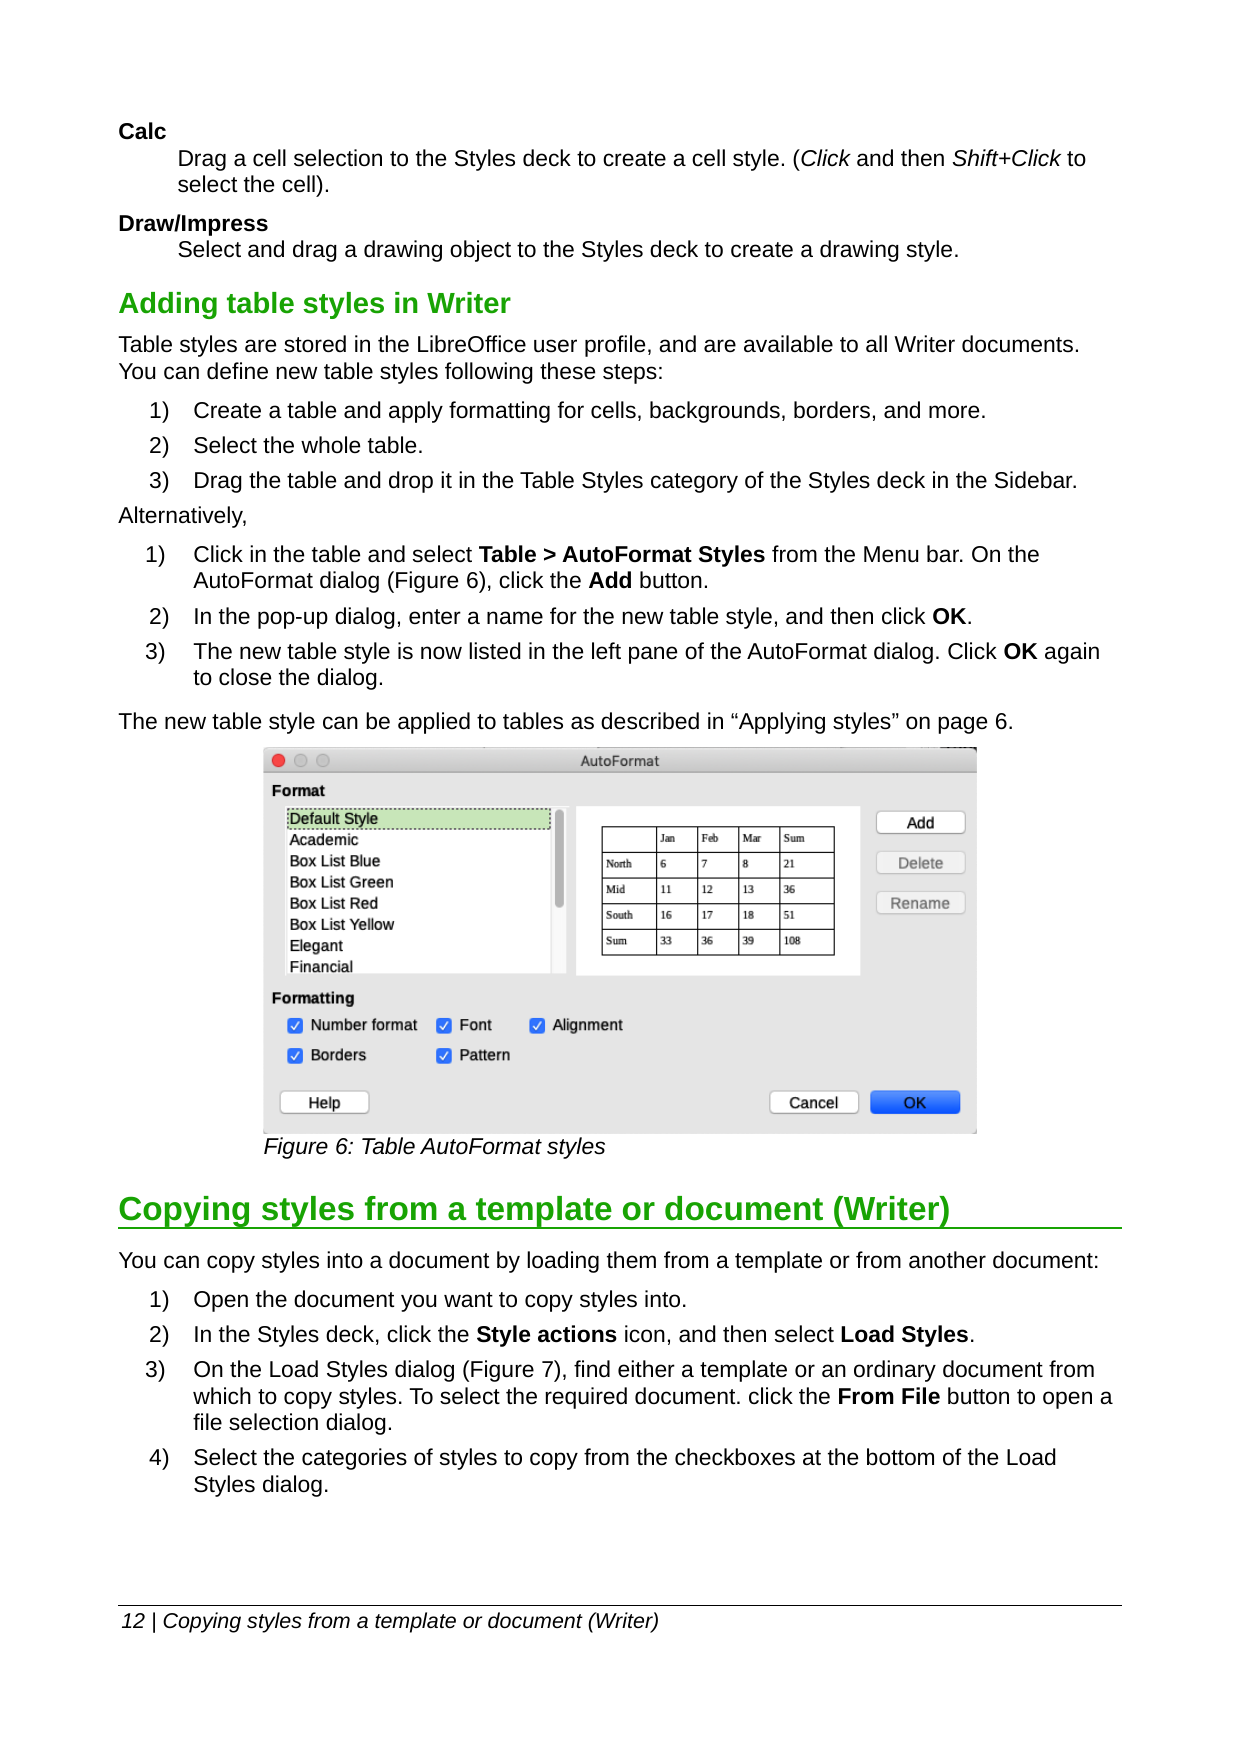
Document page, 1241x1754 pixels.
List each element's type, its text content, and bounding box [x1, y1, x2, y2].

list Create a table and apply formatting for cells, backgrounds, borders, and more. [169, 397, 1122, 423]
text Calc [118, 118, 1122, 144]
list Click in the table and select Table > AutoFormat Styles from the Menu bar. On the AutoFormat dialog (Figure 6), click the Add button. [165, 541, 1122, 594]
text Alternatively, [118, 502, 1122, 528]
text Table styles are stored in the LibreOffice user profile, and are available to all Writer documents. You can define new table styles following these steps: [118, 331, 1122, 384]
list In the Styles deck, click the Style actions icon, and then select Load Styles. [169, 1321, 1122, 1348]
text Select and drag a drawing object to the Styles deck to create a drawing style. [177, 236, 1122, 262]
list The new table style is now listed in the left pane of the AutoFormat dialog. Click OK again to close the dialog. [165, 638, 1122, 691]
text You can copy styles into a document by loading them from a template or from another document: [118, 1247, 1122, 1273]
text The new table style can be applied to tables as described in “Applying styles” on page 6. [118, 708, 1122, 734]
list On the Load Styles dialog (Figure 7), find either a template or an ordinary document from which to copy styles. To select the required document. click the From File button to open a file selection dialog. [165, 1356, 1122, 1436]
list Select the categories of styles to copy from the checkboxes at the bottom of the Load Styles dialog. [169, 1444, 1122, 1497]
subtitle Adding table styles in Writer [118, 286, 1122, 319]
list Select the whole table. [169, 432, 1122, 458]
picture [263, 747, 977, 1134]
text Draw/Impress [118, 210, 1122, 236]
list Open the document you want to copy styles into. [169, 1286, 1122, 1312]
text Drag a cell selection to the Styles deck to create a cell style. (Click and then Shift+Click to select the cell). [177, 144, 1122, 197]
text Figure 6: Table AutoFormat styles [263, 1134, 977, 1159]
subtitle Copying styles from a template or document (Writer) [118, 1189, 1122, 1227]
list Drag the table and drop it in the Table Styles category of the Styles deck in the Sidebar. [169, 467, 1122, 493]
list In the pop-up dialog, enter a name for the new table style, and then click OK. [169, 603, 1122, 629]
